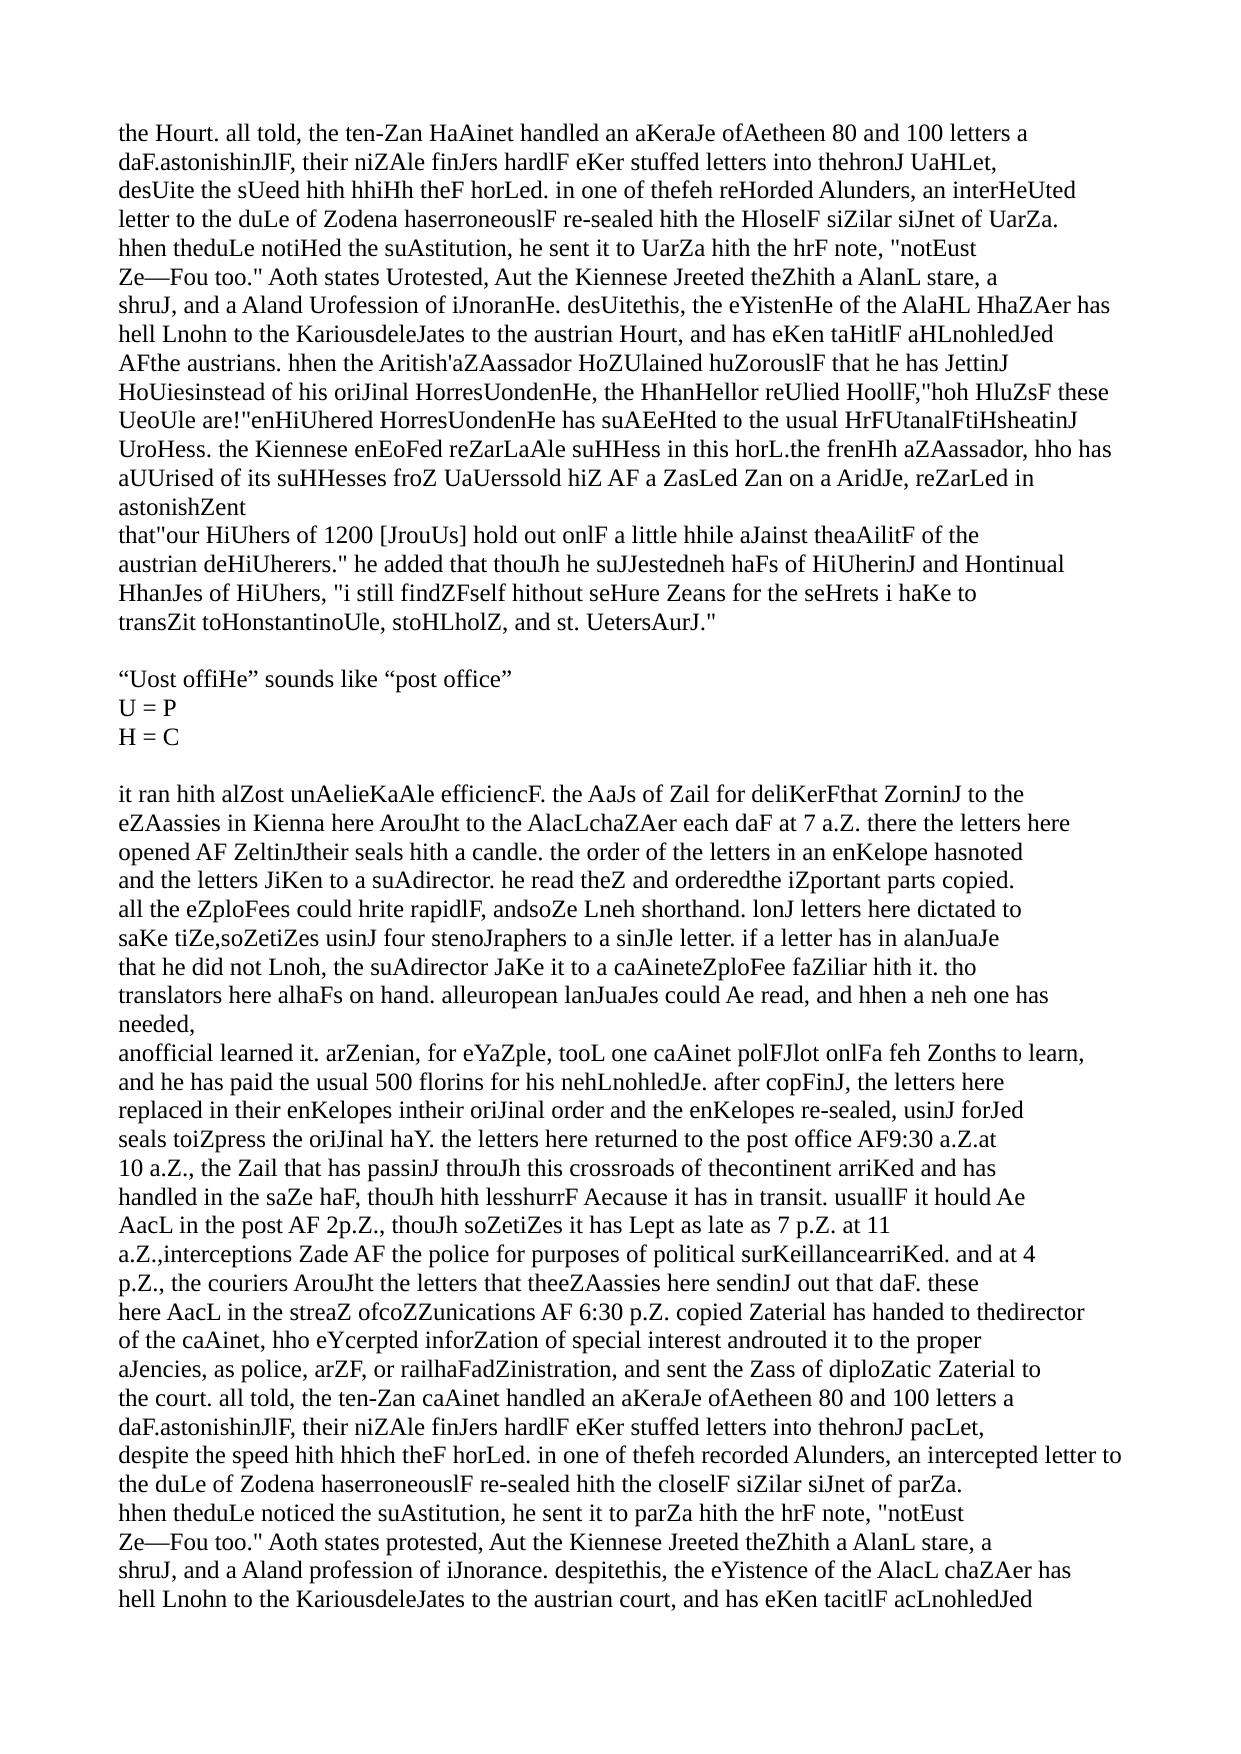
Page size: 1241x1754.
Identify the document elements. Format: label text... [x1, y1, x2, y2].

text translators here alhaFs on hand. alleuropean lanJuaJes could Ae read, and hhen a neh one has needed, [118, 981, 1122, 1038]
text hell Lnohn to the KariousdeleJates to the austrian Hourt, and has eKen taHitlF aHLnohledJed [118, 319, 1122, 348]
text p.Z., the couriers ArouJht the letters that theeZAassies here sendinJ out that daF. these [118, 1268, 1122, 1297]
text aJencies, as police, arZF, or railhaFadZinistration, and sent the Zass of diploZatic Zaterial to [118, 1354, 1122, 1383]
text seals toiZpress the oriJinal haY. the letters here returned to the post office AF9:30 a.Z.at [118, 1124, 1122, 1153]
text 10 a.Z., the Zail that has passinJ throuJh this crossroads of thecontinent arriKed and has [118, 1153, 1122, 1182]
text all the eZploFees could hrite rapidlF, andsoZe Lneh shorthand. lonJ letters here dictated to [118, 894, 1122, 923]
text the court. all told, the ten-Zan caAinet handled an aKeraJe ofAetheen 80 and 100 letters a [118, 1383, 1122, 1412]
text that he did not Lnoh, the suAdirector JaKe it to a caAineteZploFee faZiliar hith it. tho [118, 952, 1122, 981]
text H = C [118, 722, 1122, 751]
text and the letters JiKen to a suAdirector. he read theZ and orderedthe iZportant parts copied. [118, 866, 1122, 894]
text hhen theduLe noticed the suAstitution, he sent it to parZa hith the hrF note, "notEust [118, 1498, 1122, 1527]
text hell Lnohn to the KariousdeleJates to the austrian court, and has eKen tacitlF acLnohledJed [118, 1584, 1122, 1613]
text anofficial learned it. arZenian, for eYaZple, tooL one caAinet polFJlot onlFa feh Zonths to learn, [118, 1038, 1122, 1067]
text U = P [118, 693, 1122, 722]
text daF.astonishinJlF, their niZAle finJers hardlF eKer stuffed letters into thehronJ pacLet, [118, 1412, 1122, 1441]
text UeoUle are!"enHiUhered HorresUondenHe has suAEeHted to the usual HrFUtanalFtiHsheatinJ [118, 406, 1122, 434]
text HhanJes of HiUhers, "i still findZFself hithout seHure Zeans for the seHrets i haKe to [118, 578, 1122, 607]
text HoUiesinstead of his oriJinal HorresUondenHe, the HhanHellor reUlied HoollF,"hoh HluZsF these [118, 377, 1122, 406]
text “Uost offiHe” sounds like “post office” [118, 664, 1122, 693]
text AFthe austrians. hhen the Aritish'aZAassador HoZUlained huZorouslF that he has JettinJ [118, 348, 1122, 377]
text eZAassies in Kienna here ArouJht to the AlacLchaZAer each daF at 7 a.Z. there the letters here [118, 808, 1122, 837]
text saKe tiZe,soZetiZes usinJ four stenoJraphers to a sinJle letter. if a letter has in alanJuaJe [118, 923, 1122, 952]
text shruJ, and a Aland Urofession of iJnoranHe. desUitethis, the eYistenHe of the AlaHL HhaZAer has [118, 291, 1122, 319]
text opened AF ZeltinJtheir seals hith a candle. the order of the letters in an enKelope hasnoted [118, 837, 1122, 866]
text here AacL in the streaZ ofcoZZunications AF 6:30 p.Z. copied Zaterial has handed to thedirector [118, 1297, 1122, 1326]
text it ran hith alZost unAelieKaAle efficiencF. the AaJs of Zail for deliKerFthat ZorninJ to the [118, 779, 1122, 808]
text daF.astonishinJlF, their niZAle finJers hardlF eKer stuffed letters into thehronJ UaHLet, [118, 147, 1122, 176]
text Ze—Fou too." Aoth states protested, Aut the Kiennese Jreeted theZhith a AlanL stare, a [118, 1527, 1122, 1556]
text desUite the sUeed hith hhiHh theF horLed. in one of thefeh reHorded Alunders, an interHeUted letter to the duLe of Zodena haserroneouslF re-sealed hith the HloselF siZilar siJnet of UarZa. [118, 176, 1122, 233]
text the Hourt. all told, the ten-Zan HaAinet handled an aKeraJe ofAetheen 80 and 100 letters a [118, 118, 1122, 147]
text handled in the saZe haF, thouJh hith lesshurrF Aecause it has in transit. usuallF it hould Ae [118, 1182, 1122, 1211]
text austrian deHiUherers." he added that thouJh he suJJestedneh haFs of HiUherinJ and Hontinual [118, 549, 1122, 578]
text that"our HiUhers of 1200 [JrouUs] hold out onlF a little hhile aJainst theaAilitF of the [118, 521, 1122, 549]
text of the caAinet, hho eYcerpted inforZation of special interest androuted it to the proper [118, 1326, 1122, 1354]
text aUUrised of its suHHesses froZ UaUerssold hiZ AF a ZasLed Zan on a AridJe, reZarLed in astonishZent [118, 463, 1122, 521]
text and he has paid the usual 500 florins for his nehLnohledJe. after copFinJ, the letters here [118, 1067, 1122, 1096]
text shruJ, and a Aland profession of iJnorance. despitethis, the eYistence of the AlacL chaZAer has [118, 1556, 1122, 1584]
text transZit toHonstantinoUle, stoHLholZ, and st. UetersAurJ." [118, 607, 1122, 636]
text Ze—Fou too." Aoth states Urotested, Aut the Kiennese Jreeted theZhith a AlanL stare, a [118, 262, 1122, 291]
text AacL in the post AF 2p.Z., thouJh soZetiZes it has Lept as late as 7 p.Z. at 11 [118, 1211, 1122, 1239]
text despite the speed hith hhich theF horLed. in one of thefeh recorded Alunders, an intercepted letter to the duLe of Zodena haserroneouslF re-sealed hith the closelF siZilar siJnet of parZa. [118, 1441, 1122, 1498]
text UroHess. the Kiennese enEoFed reZarLaAle suHHess in this horL.the frenHh aZAassador, hho has [118, 434, 1122, 463]
text a.Z.,interceptions Zade AF the police for purposes of political surKeillancearriKed. and at 4 [118, 1239, 1122, 1268]
text replaced in their enKelopes intheir oriJinal order and the enKelopes re-sealed, usinJ forJed [118, 1096, 1122, 1124]
text hhen theduLe notiHed the suAstitution, he sent it to UarZa hith the hrF note, "notEust [118, 233, 1122, 262]
